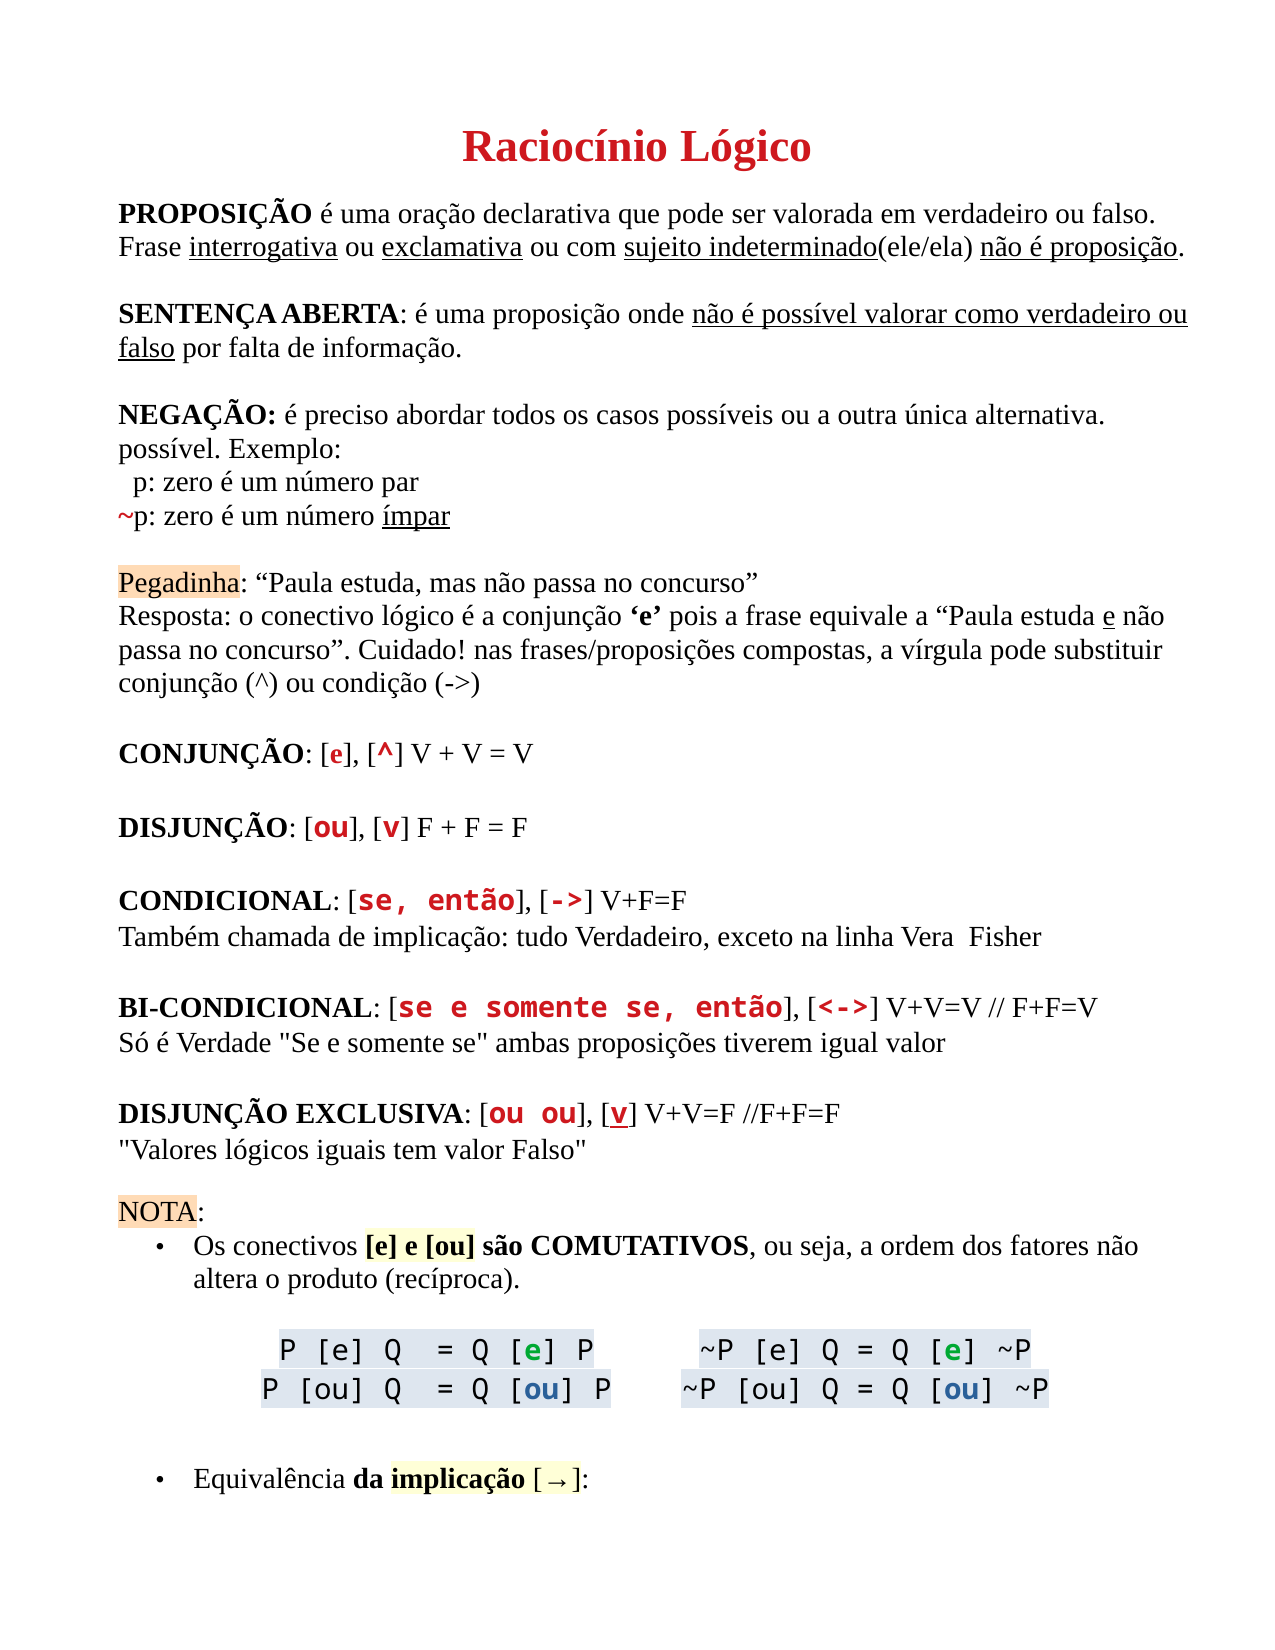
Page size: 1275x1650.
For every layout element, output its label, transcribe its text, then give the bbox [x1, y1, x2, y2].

text P [e] Q = Q [e] P ~P [e] Q = Q [e] ~P [118, 1295, 1192, 1368]
text PROPOSIÇÃO é uma oração declarativa que pode ser valorada em verdadeiro ou falso. Frase interrogativa ou exclamativa ou com sujeito indeterminado(ele/ela) não é proposição. SENTENÇA ABERTA: é uma proposição onde não é possível valorar como verdadeiro ou falso por falta de informação. NEGAÇÃO: é preciso abordar todos os casos possíveis ou a outra única alternativa. possível. Exemplo: p: zero é um número par ~p: zero é um número ímpar Pegadinha: “Paula estuda, mas não passa no concurso” Resposta: o conectivo lógico é a conjunção ‘e’ pois a frase equivale a “Paula estuda e não passa no concurso”. Cuidado! nas frases/proposições compostas, a vírgula pode substituir conjunção (^) ou condição (->) CONJUNÇÃO: [e], [^] V + V = V DISJUNÇÃO: [ou], [v] F + F = F CONDICIONAL: [se, então], [->] V+F=F Também chamada de implicação: tudo Verdadeiro, exceto na linha Vera Fisher BI-CONDICIONAL: [se e somente se, então], [<->] V+V=V // F+F=V Só é Verdade "Se e somente se" ambas proposições tiverem igual valor DISJUNÇÃO EXCLUSIVA: [ou ou], [v] V+V=F //F+F=F "Valores lógicos iguais tem valor Falso" [118, 196, 1192, 1194]
text NOTA: [118, 1194, 1192, 1228]
list Equivalência da implicação [→]: [156, 1461, 1157, 1494]
list Os conectivos [e] e [ou] são COMUTATIVOS, ou seja, a ordem dos fatores não altera o produto (recíproca). [156, 1228, 1157, 1295]
text Raciocínio Lógico [118, 118, 1157, 171]
text P [ou] Q = Q [ou] P ~P [ou] Q = Q [ou] ~P [118, 1368, 1192, 1408]
